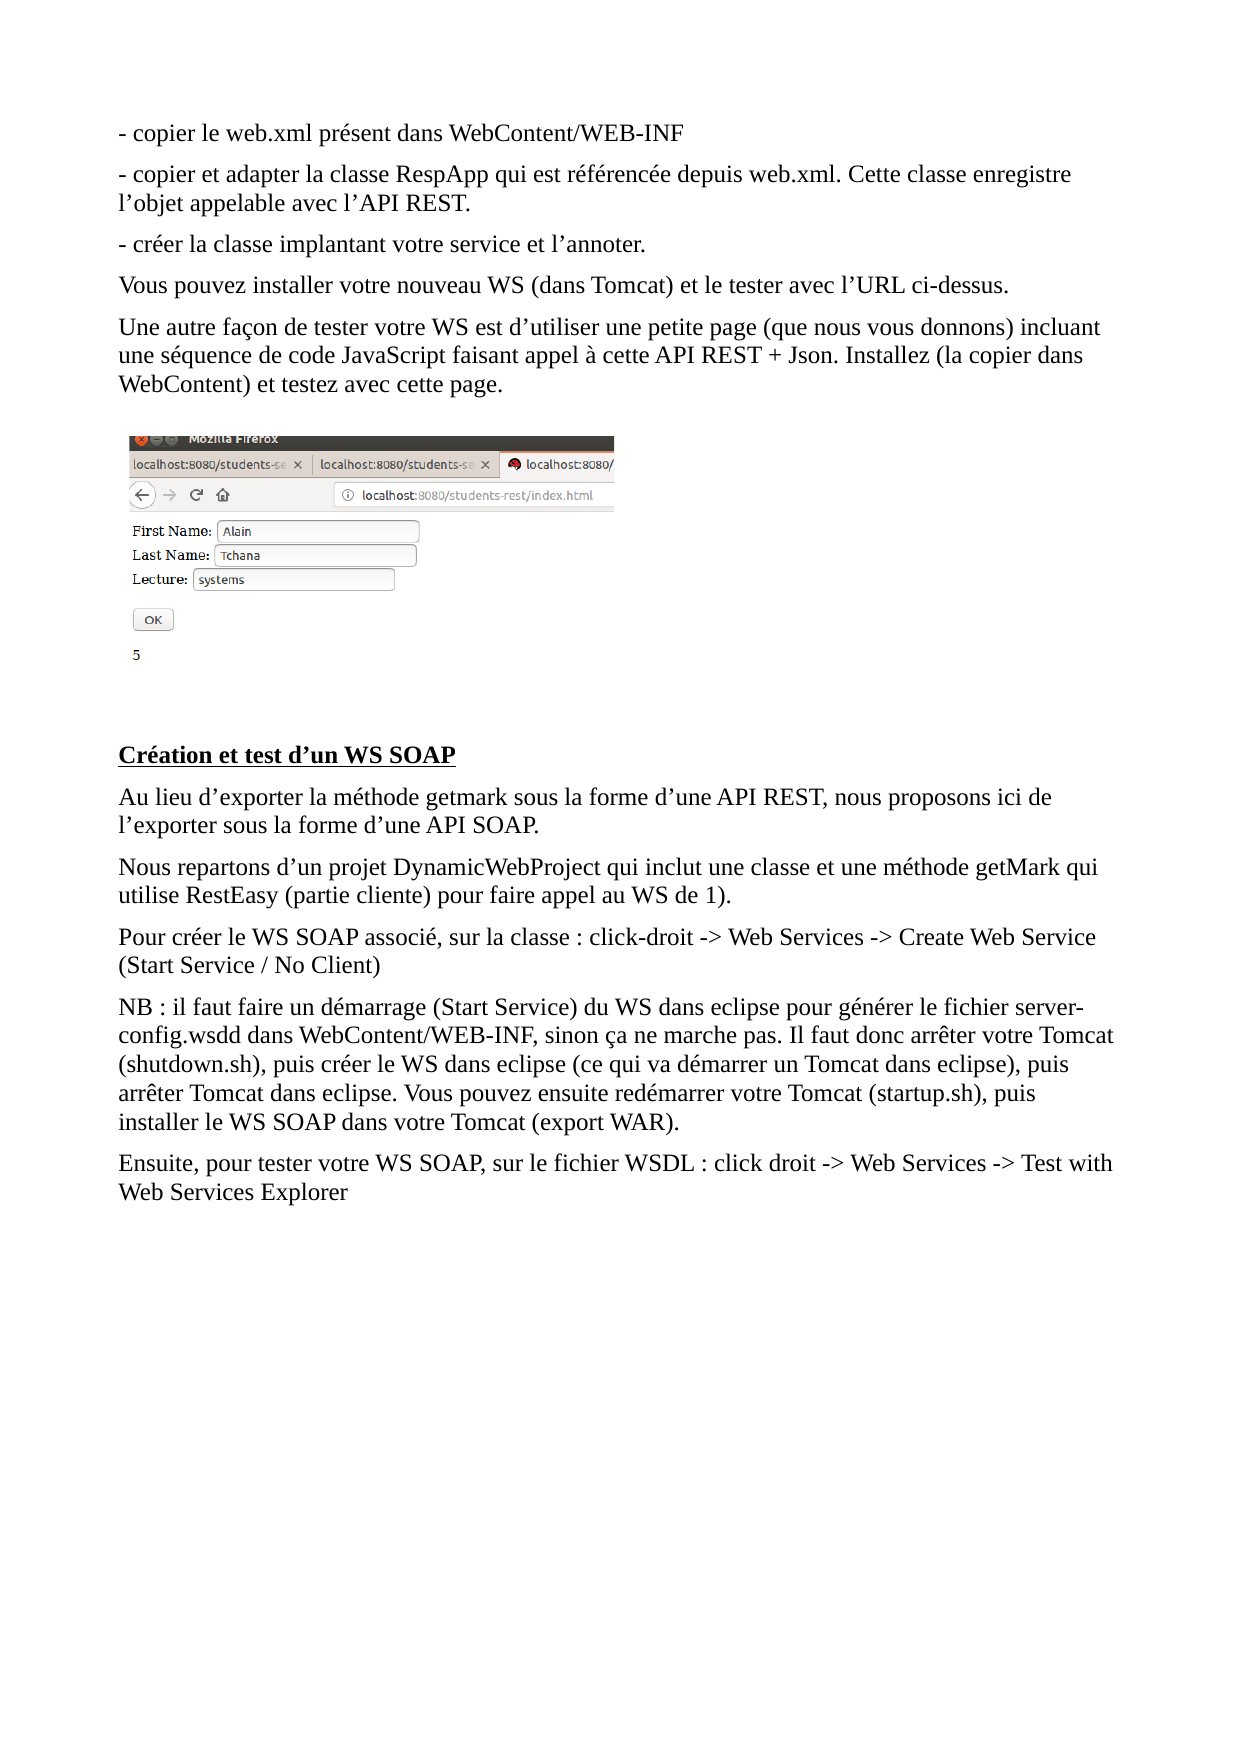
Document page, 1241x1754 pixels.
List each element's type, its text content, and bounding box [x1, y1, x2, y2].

text - copier et adapter la classe RespApp qui est référencée depuis web.xml. Cette classe enregistre l’objet appelable avec l’API REST. [118, 159, 1122, 217]
picture [129, 436, 615, 674]
text Pour créer le WS SOAP associé, sur la classe : click-droit -> Web Services -> Create Web Service (Start Service / No Client) [118, 922, 1122, 979]
text Création et test d’un WS SOAP [118, 741, 1122, 769]
text Au lieu d’exporter la méthode getmark sous la forme d’une API REST, nous proposons ici de l’exporter sous la forme d’une API SOAP. [118, 782, 1122, 839]
text Vous pouvez installer votre nouveau WS (dans Tomcat) et le tester avec l’URL ci-dessus. [118, 271, 1122, 299]
text Nous repartons d’un projet DynamicWebProject qui inclut une classe et une méthode getMark qui utilise RestEasy (partie cliente) pour faire appel au WS de 1). [118, 852, 1122, 909]
text - copier le web.xml présent dans WebContent/WEB-INF [118, 118, 1122, 147]
text - créer la classe implantant votre service et l’annoter. [118, 229, 1122, 258]
text Une autre façon de tester votre WS est d’utiliser une petite page (que nous vous donnons) incluant une séquence de code JavaScript faisant appel à cette API REST + Json. Installez (la copier dans WebContent) et testez avec cette page. [118, 312, 1122, 398]
text Ensuite, pour tester votre WS SOAP, sur le fichier WSDL : click droit -> Web Services -> Test with Web Services Explorer [118, 1148, 1122, 1206]
text NB : il faut faire un démarrage (Start Service) du WS dans eclipse pour générer le fichier server-config.wsdd dans WebContent/WEB-INF, sinon ça ne marche pas. Il faut donc arrêter votre Tomcat (shutdown.sh), puis créer le WS dans eclipse (ce qui va démarrer un Tomcat dans eclipse), puis arrêter Tomcat dans eclipse. Vous pouvez ensuite redémarrer votre Tomcat (startup.sh), puis installer le WS SOAP dans votre Tomcat (export WAR). [118, 992, 1122, 1136]
